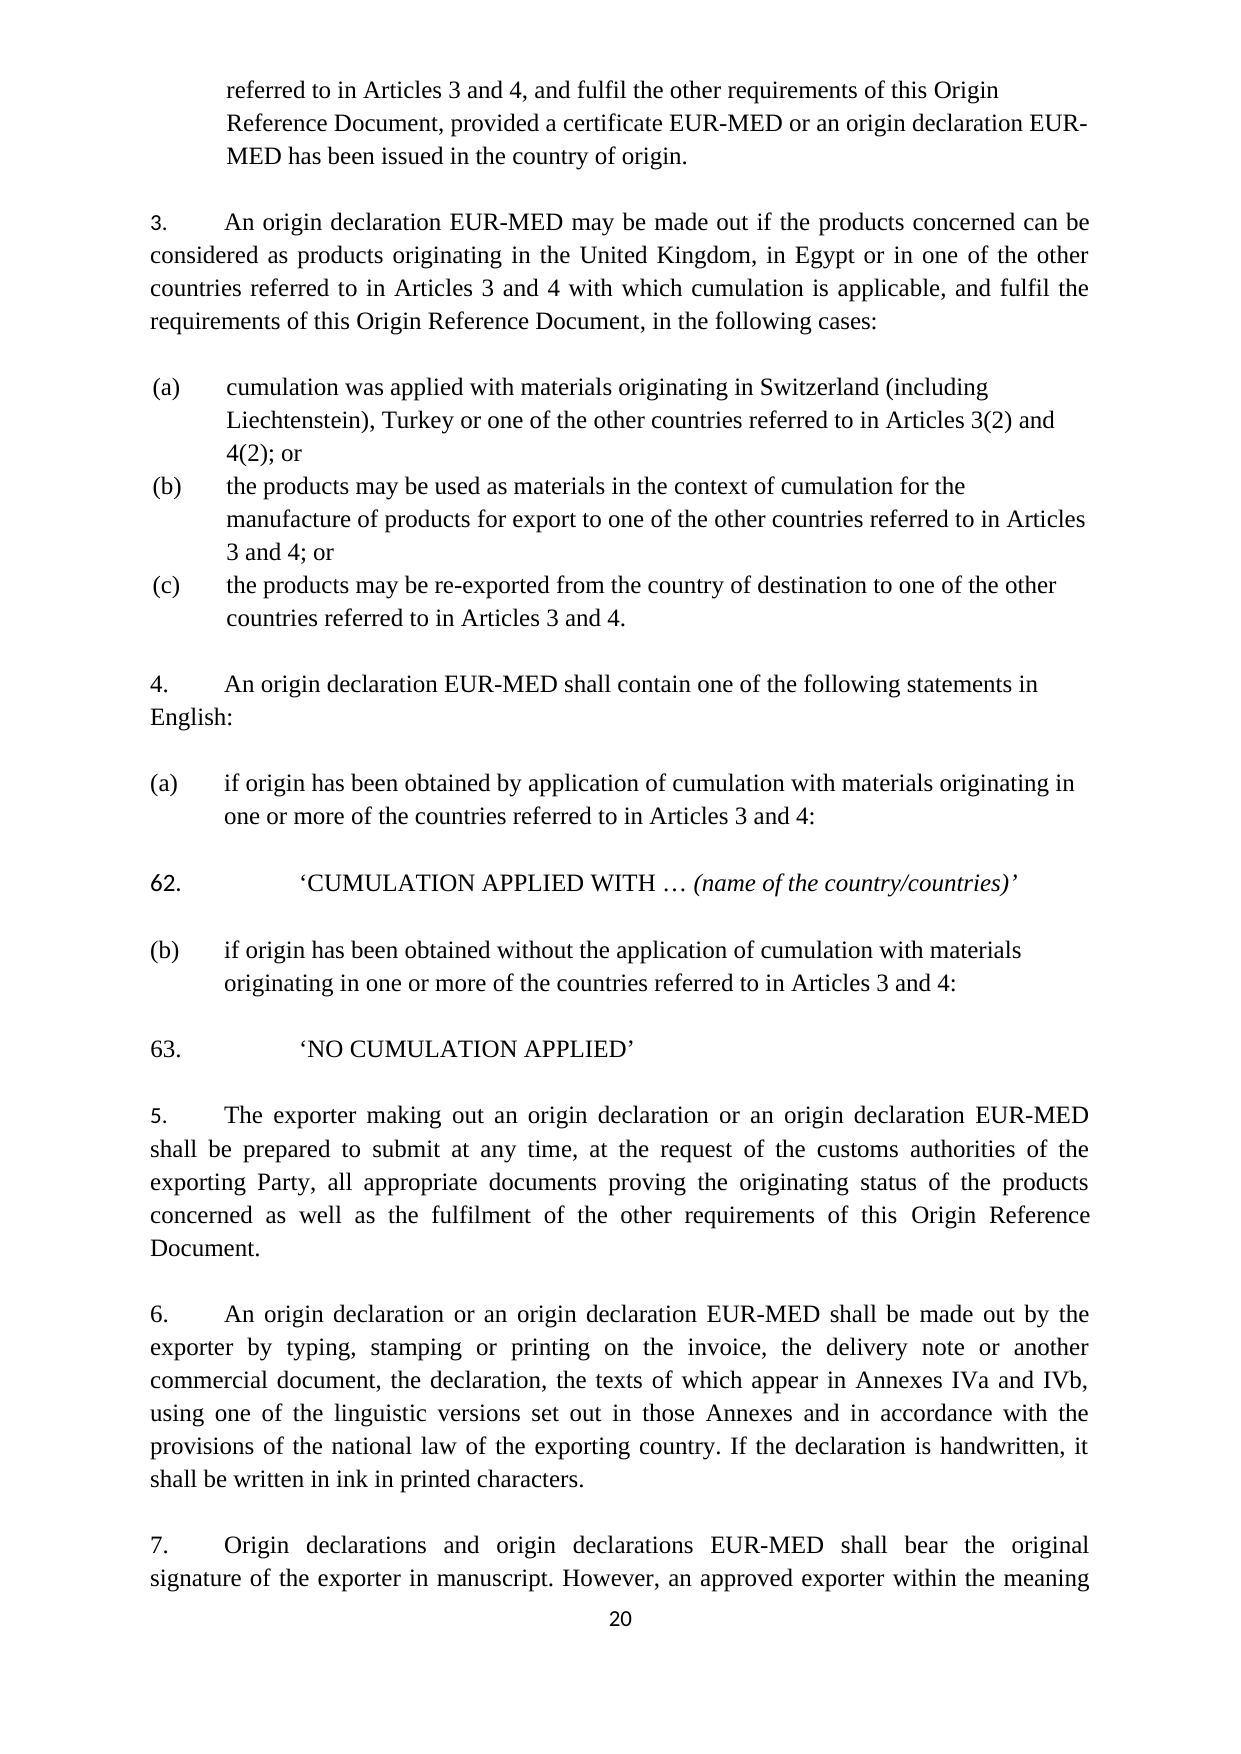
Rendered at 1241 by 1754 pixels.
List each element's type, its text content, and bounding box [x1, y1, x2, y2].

list Origin declarations and origin declarations EUR-MED shall bear the original signature of the exporter in manuscript. However, an approved exporter within the meaning [150, 1530, 1090, 1592]
subtitle ‘NO CUMULATION APPLIED’ [150, 1034, 1090, 1063]
list An origin declaration or an origin declaration EUR-MED shall be made out by the exporter by typing, stamping or printing on the invoice, the delivery note or another commercial document, the declaration, the texts of which appear in Annexes IVa and IVb, using one of the linguistic versions set out in those Annexes and in accordance with the provisions of the national law of the exporting country. If the declaration is handwritten, it shall be written in ink in printed characters. [150, 1299, 1090, 1493]
list An origin declaration EUR-MED may be made out if the products concerned can be considered as products originating in the United Kingdom, in Egypt or in one of the other countries referred to in Articles 3 and 4 with which cumulation is applicable, and fulfil the requirements of this Origin Reference Document, in the following cases: [150, 207, 1090, 335]
table_header cumulation was applied with materials originating in Switzerland (including Liechtenstein), Turkey or one of the other countries referred to in Articles 3(2) and 4(2); or [152, 372, 1090, 471]
list The exporter making out an origin declaration or an origin declaration EUR-MED shall be prepared to submit at any time, at the request of the customs authorities of the exporting Party, all appropriate documents proving the originating status of the products concerned as well as the fulfilment of the other requirements of this Origin Reference Document. [150, 1101, 1090, 1262]
table_header the products may be used as materials in the context of cumulation for the manufacture of products for export to one of the other countries referred to in Articles 3 and 4; or [152, 471, 1090, 570]
table_header the products may be re-exported from the country of destination to one of the other countries referred to in Articles 3 and 4. [152, 570, 1090, 636]
list if origin has been obtained by application of cumulation with materials originating in one or more of the countries referred to in Articles 3 and 4: [150, 768, 1090, 830]
list An origin declaration EUR-MED shall contain one of the following statements in English: [150, 669, 1090, 731]
subtitle ‘CUMULATION APPLIED WITH … (name of the country/countries)’ [150, 867, 1090, 898]
table_header referred to in Articles 3 and 4, and fulfil the other requirements of this Origin Reference Document, provided a certificate EUR-MED or an origin declaration EUR-MED has been issued in the country of origin. [152, 75, 1090, 174]
list if origin has been obtained without the application of cumulation with materials originating in one or more of the countries referred to in Articles 3 and 4: [150, 935, 1090, 997]
